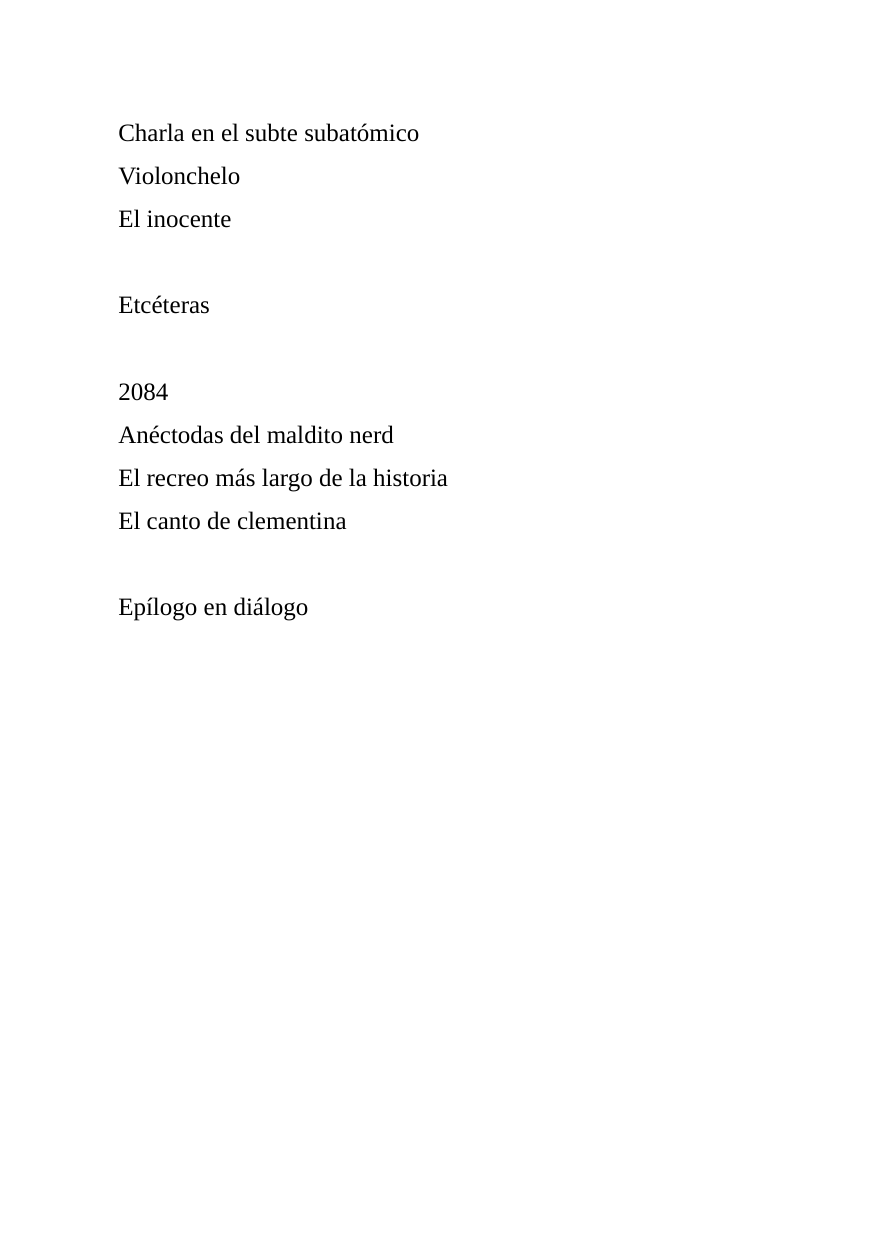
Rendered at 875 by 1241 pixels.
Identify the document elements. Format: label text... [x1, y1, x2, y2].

text Anéctodas del maldito nerd [118, 420, 756, 449]
text 2084 [118, 377, 756, 406]
text Etcéteras [118, 291, 756, 319]
text El inocente [118, 204, 756, 233]
text Epílogo en diálogo [118, 592, 756, 621]
text Violonchelo [118, 161, 756, 190]
text El recreo más largo de la historia [118, 463, 756, 492]
text Charla en el subte subatómico [118, 118, 756, 147]
text El canto de clementina [118, 506, 756, 535]
